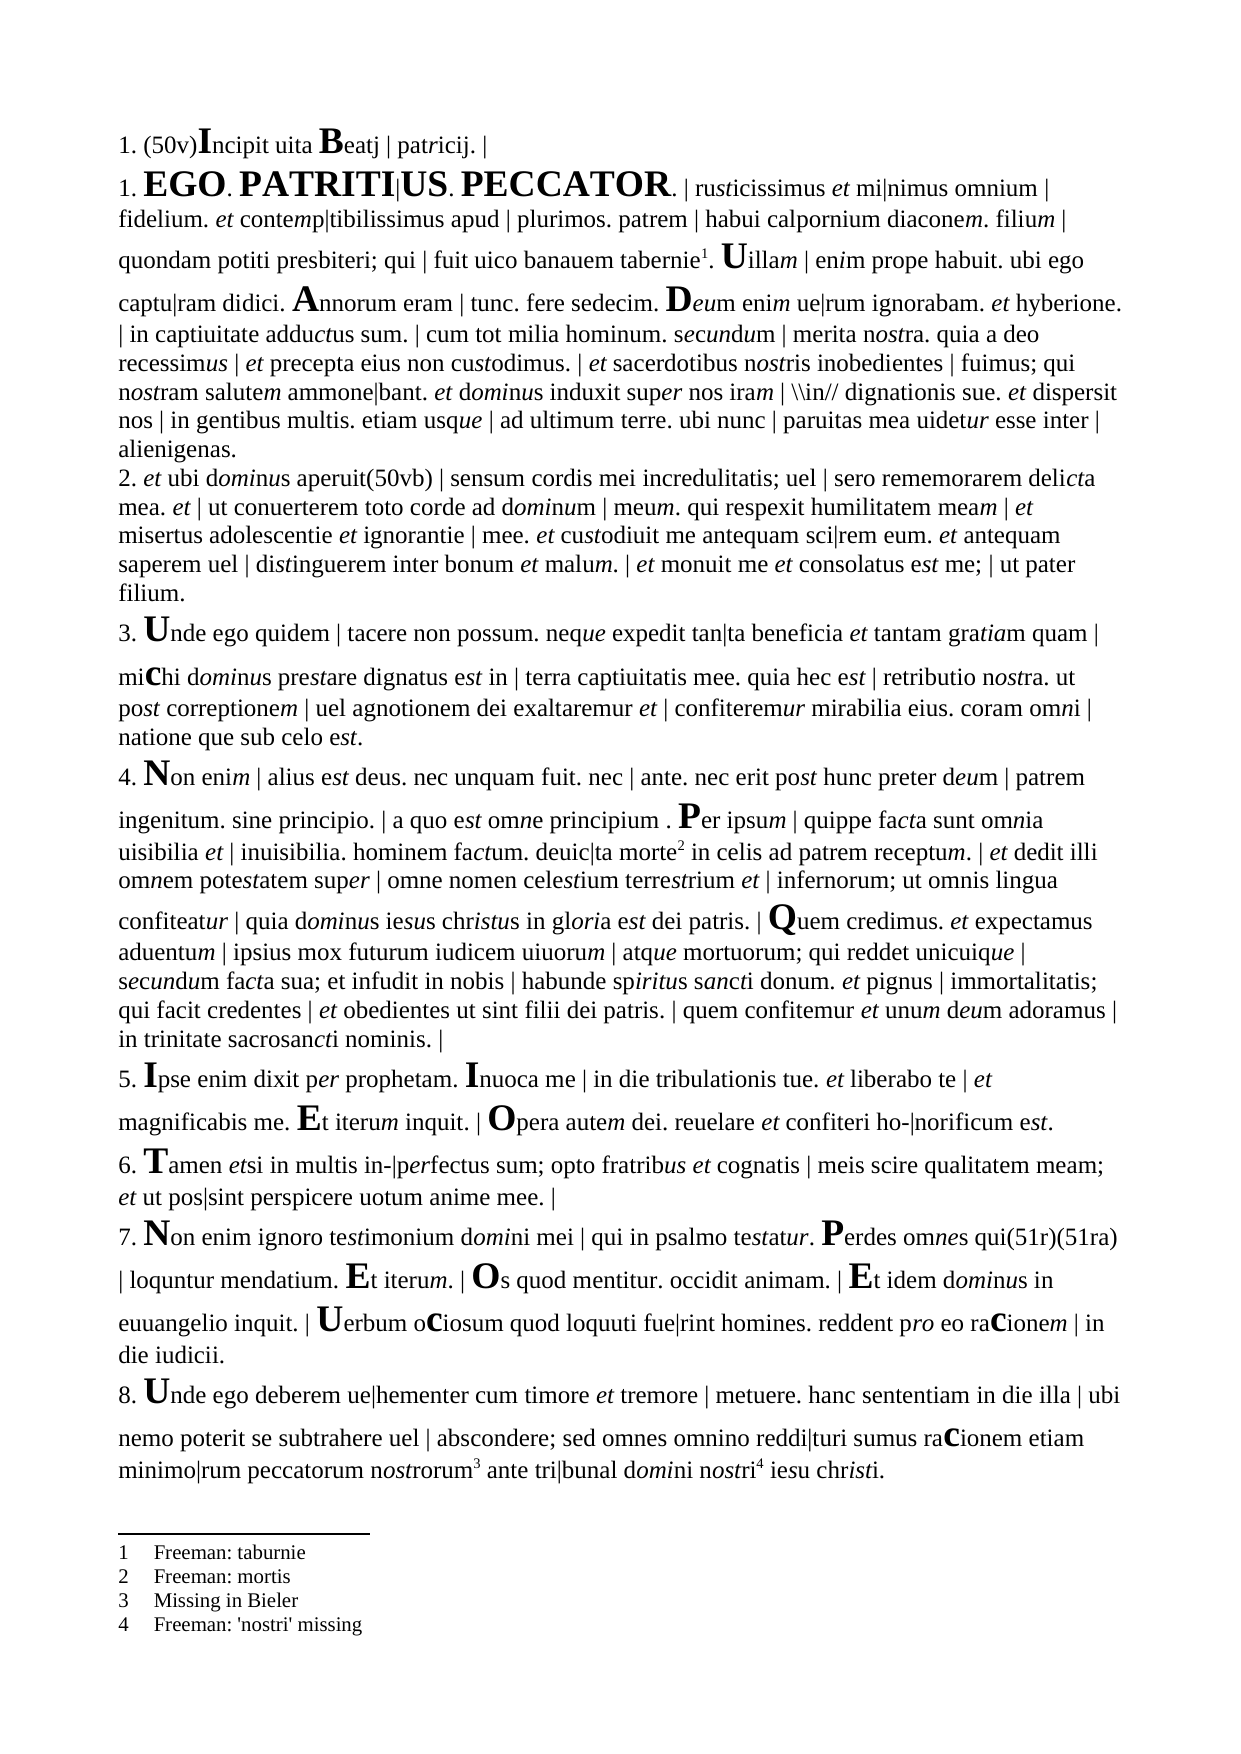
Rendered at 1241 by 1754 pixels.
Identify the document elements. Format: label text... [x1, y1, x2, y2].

text 1. EGO. PATRITI|US. PECCATOR. | rusticissimus et mi|nimus omnium | fidelium. et contemp|tibilissimus apud | plurimos. patrem | habui calpornium diaconem. filium | quondam potiti presbiteri; qui | fuit uico banauem tabernie. Uillam | enim prope habuit. ubi ego captu|ram didici. Annorum eram | tunc. fere sedecim. Deum enim ue|rum ignorabam. et hyberione. | in captiuitate adductus sum. | cum tot milia hominum. secundum | merita nostra. quia a deo recessimus | et precepta eius non custodimus. | et sacerdotibus nostris inobedientes | fuimus; qui nostram salutem ammone|bant. et dominus induxit super nos iram | \\in// dignationis sue. et dispersit nos | in gentibus multis. etiam usque | ad ultimum terre. ubi nunc | paruitas mea uidetur esse inter | alienigenas. [118, 161, 1122, 463]
text 5. Ipse enim dixit per prophetam. Inuoca me | in die tribulationis tue. et liberabo te | et magnificabis me. Et iterum inquit. | Opera autem dei. reuelare et confiteri ho-|norificum est. [118, 1052, 1122, 1139]
text 1. (50v)Incipit uita Beatj | patricij. | [118, 118, 1122, 161]
text Missing in Bieler [118, 1588, 1122, 1612]
text 8. Unde ego deberem ue|hementer cum timore et tremore | metuere. hanc sententiam in die illa | ubi nemo poterit se subtrahere uel | abscondere; sed omnes omnino reddi|turi sumus racionem etiam minimo|rum peccatorum nostrorum ante tri|bunal domini nostri iesu christi. [118, 1369, 1122, 1484]
text 7. Non enim ignoro testimonium domini mei | qui in psalmo testatur. Perdes omnes qui(51r)(51ra) | loquntur mendatium. Et iterum. | Os quod mentitur. occidit animam. | Et idem dominus in euuangelio inquit. | Uerbum ociosum quod loquuti fue|rint homines. reddent pro eo racionem | in die iudicii. [118, 1211, 1122, 1369]
text 6. Tamen etsi in multis in-|perfectus sum; opto fratribus et cognatis | meis scire qualitatem meam; et ut pos|sint perspicere uotum anime mee. | [118, 1139, 1122, 1211]
text Freeman: mortis [118, 1564, 1122, 1588]
text 4. Non enim | alius est deus. nec unquam fuit. nec | ante. nec erit post hunc preter deum | patrem ingenitum. sine principio. | a quo est omne principium . Per ipsum | quippe facta sunt omnia uisibilia et | inuisibilia. hominem factum. deuic|ta morte in celis ad patrem receptum. | et dedit illi omnem potestatem super | omne nomen celestium terrestrium et | infernorum; ut omnis lingua confiteatur | quia dominus iesus christus in gloria est dei patris. | Quem credimus. et expectamus aduentum | ipsius mox futurum iudicem uiuorum | atque mortuorum; qui reddet unicuique | secundum facta sua; et infudit in nobis | habunde spiritus sancti donum. et pignus | immortalitatis; qui facit credentes | et obedientes ut sint filii dei patris. | quem confitemur et unum deum adoramus | in trinitate sacrosancti nominis. | [118, 751, 1122, 1052]
text 2. et ubi dominus aperuit(50vb) | sensum cordis mei incredulitatis; uel | sero rememorarem delicta mea. et | ut conuerterem toto corde ad dominum | meum. qui respexit humilitatem meam | et misertus adolescentie et ignorantie | mee. et custodiuit me antequam sci|rem eum. et antequam saperem uel | distinguerem inter bonum et malum. | et monuit me et consolatus est me; | ut pater filium. [118, 463, 1122, 607]
text Freeman: 'nostri' missing [118, 1612, 1122, 1636]
text Freeman: taburnie [118, 1539, 1122, 1564]
text 3. Unde ego quidem | tacere non possum. neque expedit tan|ta beneficia et tantam gratiam quam | michi dominus prestare dignatus est in | terra captiuitatis mee. quia hec est | retributio nostra. ut post correptionem | uel agnotionem dei exaltaremur et | confiteremur mirabilia eius. coram omni | natione que sub celo est. [118, 607, 1122, 751]
